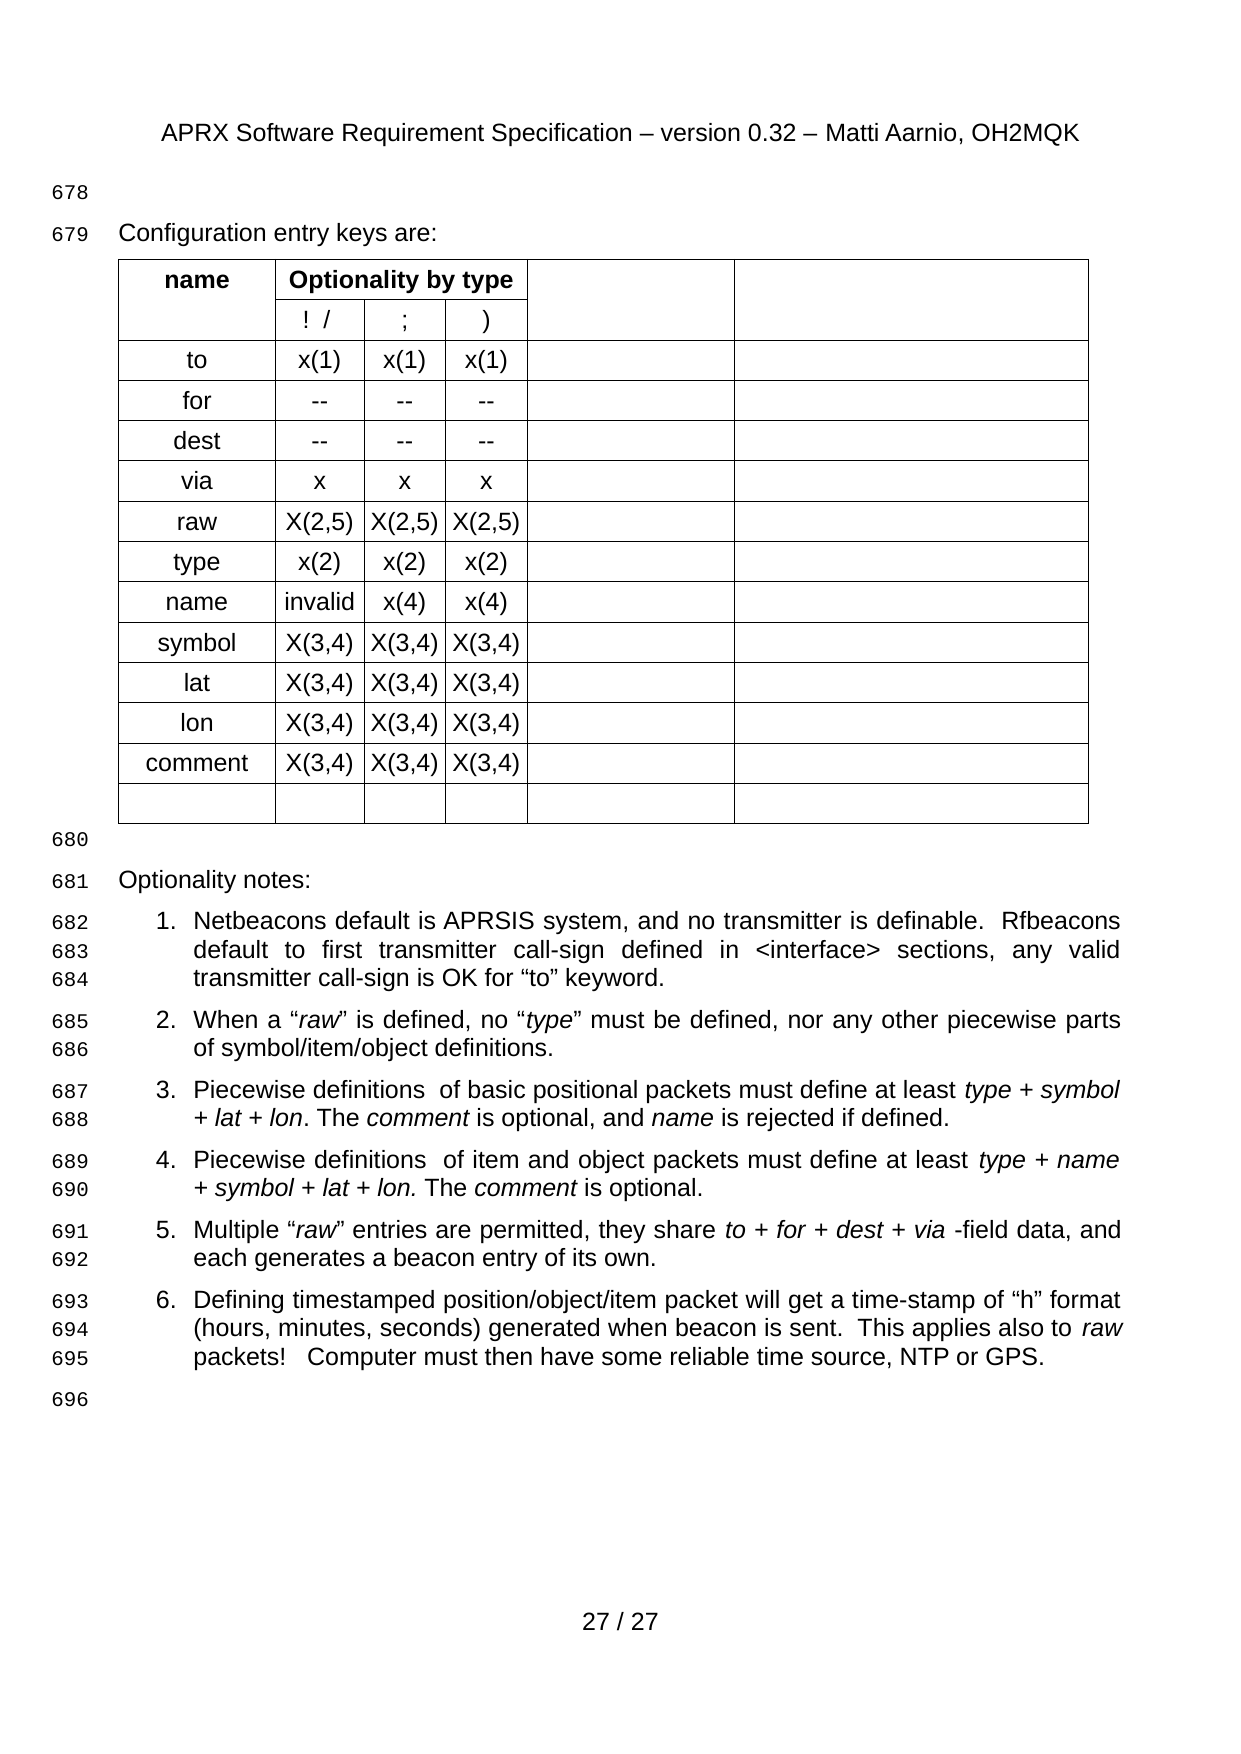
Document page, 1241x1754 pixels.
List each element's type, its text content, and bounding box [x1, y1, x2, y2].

table_cell [365, 784, 445, 823]
table_header Optionality by type [276, 260, 527, 299]
table_cell X(2,5) [446, 502, 527, 541]
table_cell [528, 784, 734, 823]
table_cell -- [276, 381, 364, 420]
table_cell [735, 381, 1088, 420]
table_cell x(4) [365, 582, 445, 622]
table_cell dest [119, 421, 275, 460]
table_cell ) [446, 300, 527, 339]
table_cell [735, 703, 1088, 743]
table_cell [735, 341, 1088, 380]
table_cell X(3,4) [276, 744, 364, 783]
table_cell -- [446, 421, 527, 460]
table_cell name [119, 582, 275, 622]
table_cell X(3,4) [276, 623, 364, 662]
table_cell X(3,4) [365, 703, 445, 743]
list Piecewise definitions of item and object packets must define at least type + name + symbol + lat + lon. The comment is optional. [156, 1144, 1122, 1202]
table_cell [528, 461, 734, 501]
table_cell X(3,4) [446, 623, 527, 662]
table_cell [735, 582, 1088, 622]
table_cell [528, 744, 734, 783]
list Defining timestamped position/object/item packet will get a time-stamp of “h” format (hours, minutes, seconds) generated when beacon is sent. This applies also to raw packets! Computer must then have some reliable time source, NTP or GPS. [156, 1284, 1122, 1371]
table_cell X(3,4) [365, 744, 445, 783]
table_cell for [119, 381, 275, 420]
table_cell X(3,4) [446, 703, 527, 743]
table_cell lon [119, 703, 275, 743]
table_cell [735, 623, 1088, 662]
table_cell lat [119, 663, 275, 702]
table_cell -- [365, 421, 445, 460]
table_cell [446, 784, 527, 823]
table_cell -- [276, 421, 364, 460]
table_cell [735, 784, 1088, 823]
table_cell x(2) [365, 542, 445, 581]
table_cell via [119, 461, 275, 501]
table_cell [528, 582, 734, 622]
table_header [528, 260, 734, 339]
table_cell [735, 663, 1088, 702]
table_cell [528, 623, 734, 662]
table_cell [735, 421, 1088, 460]
table_cell raw [119, 502, 275, 541]
table_cell X(2,5) [276, 502, 364, 541]
table_cell X(3,4) [276, 663, 364, 702]
table_cell X(3,4) [276, 703, 364, 743]
table_cell invalid [276, 582, 364, 622]
table_cell x(2) [446, 542, 527, 581]
table_cell x(2) [276, 542, 364, 581]
table_cell [528, 542, 734, 581]
table_cell [528, 381, 734, 420]
table_cell X(3,4) [365, 663, 445, 702]
table_cell [528, 341, 734, 380]
table_cell [528, 663, 734, 702]
table_cell symbol [119, 623, 275, 662]
table_header [735, 260, 1088, 339]
table_cell X(2,5) [365, 502, 445, 541]
table_cell x [365, 461, 445, 501]
table_cell [528, 421, 734, 460]
table_cell x(1) [446, 341, 527, 380]
table_header name [119, 260, 275, 339]
table_cell ! / [276, 300, 364, 339]
list Multiple “raw” entries are permitted, they share to + for + dest + via -field data, and each generates a beacon entry of its own. [156, 1214, 1122, 1272]
table_cell [528, 703, 734, 743]
text Optionality notes: [118, 864, 1122, 893]
table_cell -- [446, 381, 527, 420]
table_cell comment [119, 744, 275, 783]
table_cell x(1) [365, 341, 445, 380]
table_cell [119, 784, 275, 823]
table_cell ; [365, 300, 445, 339]
text Configuration entry keys are: [118, 218, 1122, 246]
table_cell x [276, 461, 364, 501]
table_cell -- [365, 381, 445, 420]
list Piecewise definitions of basic positional packets must define at least type + symbol + lat + lon. The comment is optional, and name is rejected if defined. [156, 1074, 1122, 1132]
table_cell [735, 502, 1088, 541]
table_cell x(1) [276, 341, 364, 380]
table_cell X(3,4) [446, 744, 527, 783]
table_cell [735, 461, 1088, 501]
list Netbeacons default is APRSIS system, and no transmitter is definable. Rfbeacons default to first transmitter call-sign defined in <interface> sections, any valid transmitter call-sign is OK for “to” keyword. [156, 906, 1122, 992]
table_cell x(4) [446, 582, 527, 622]
table_cell [735, 744, 1088, 783]
list When a “raw” is defined, no “type” must be defined, nor any other piecewise parts of symbol/item/object definitions. [156, 1004, 1122, 1062]
table_cell X(3,4) [365, 623, 445, 662]
table_cell x [446, 461, 527, 501]
table_cell [276, 784, 364, 823]
table_cell type [119, 542, 275, 581]
table_cell [735, 542, 1088, 581]
table_cell to [119, 341, 275, 380]
table_cell [528, 502, 734, 541]
table_cell X(3,4) [446, 663, 527, 702]
